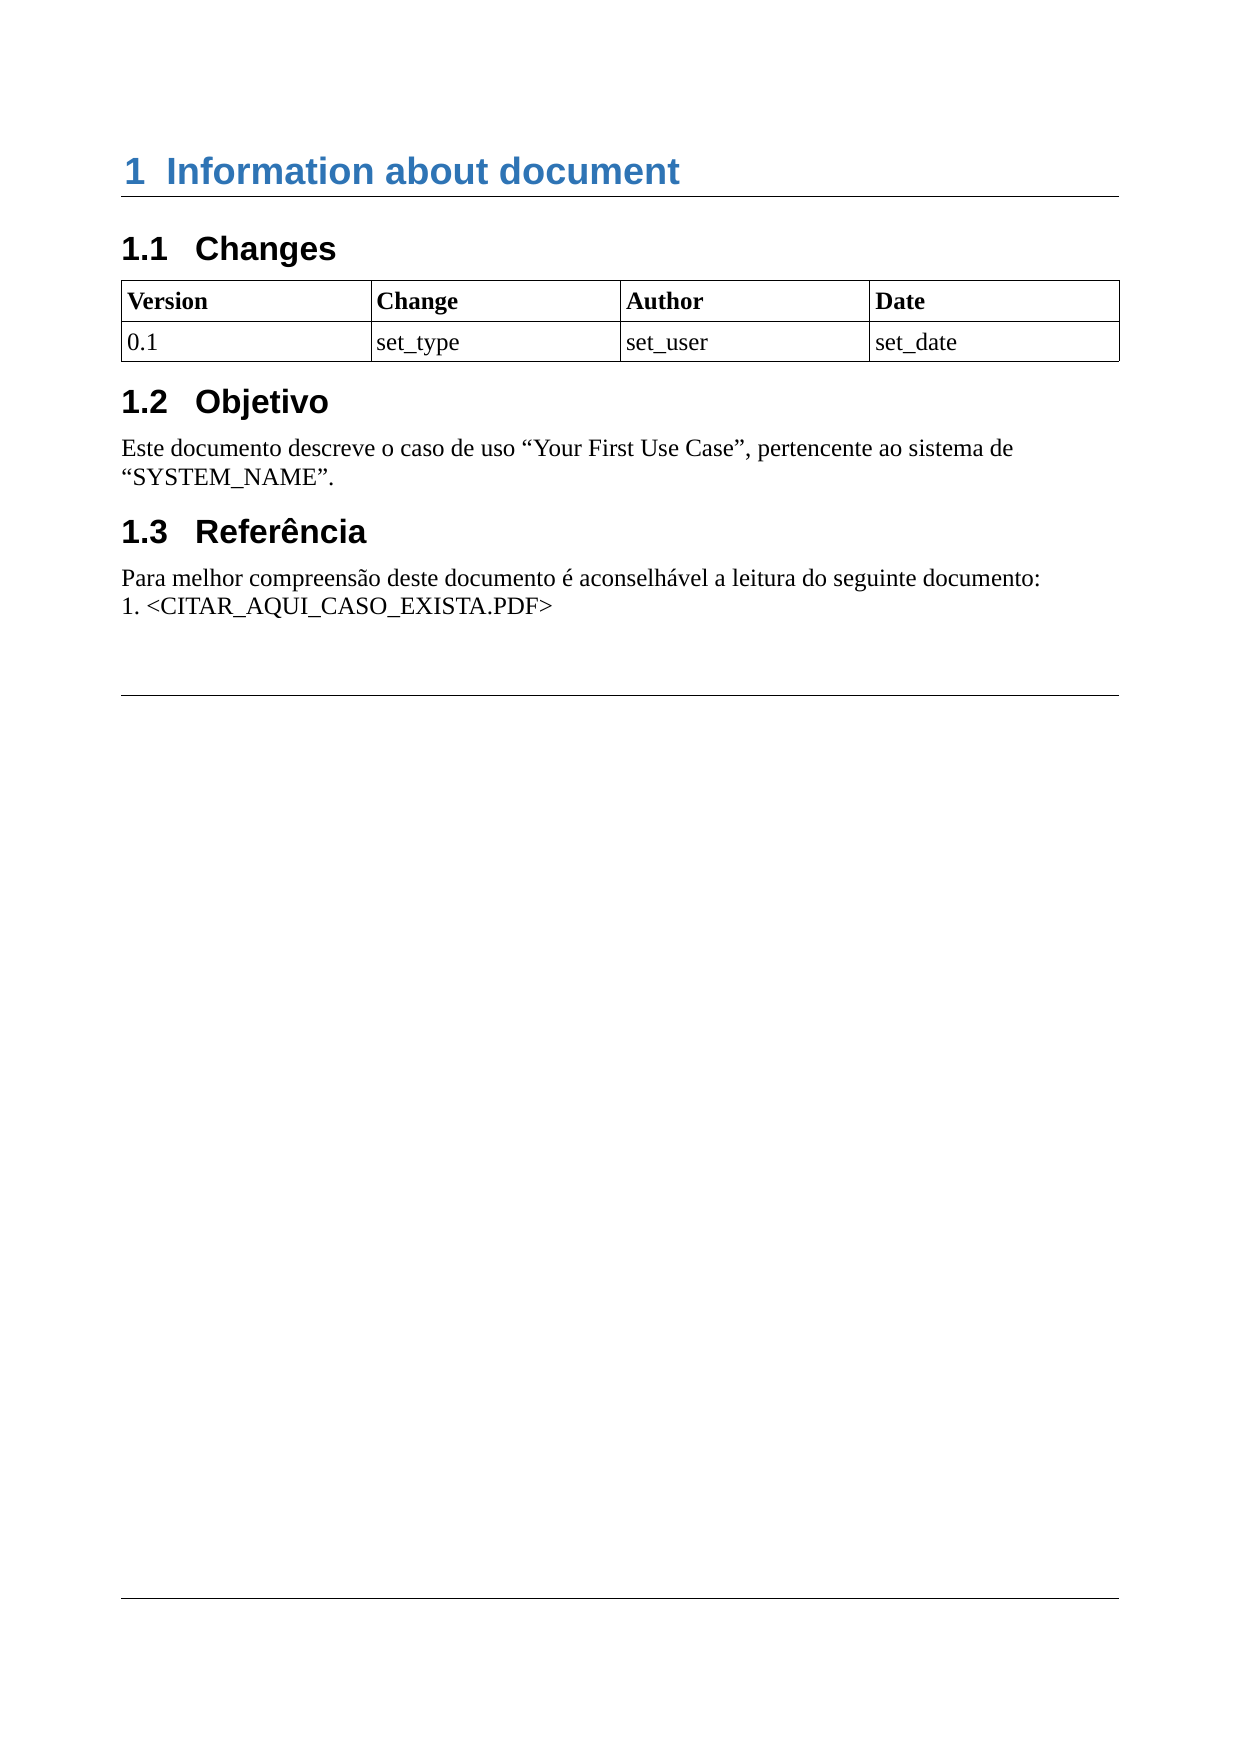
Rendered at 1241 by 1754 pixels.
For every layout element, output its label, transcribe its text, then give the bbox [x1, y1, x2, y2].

subtitle Changes [121, 229, 1119, 268]
table_header Change [372, 281, 620, 321]
subtitle Information about document [121, 146, 1119, 196]
table_header Author [621, 281, 869, 321]
table_cell set_type [372, 322, 620, 361]
text Para melhor compreensão deste documento é aconselhável a leitura do seguinte documento: [121, 563, 1119, 591]
table_cell set_user [621, 322, 869, 361]
table_cell 0.1 [122, 322, 371, 361]
subtitle Objetivo [121, 382, 1119, 421]
table_header Date [870, 281, 1119, 321]
subtitle Referência [121, 511, 1119, 550]
text Este documento descreve o caso de uso “Your First Use Case”, pertencente ao sistema de “SYSTEM_NAME”. [121, 433, 1119, 491]
text 1. <CITAR_AQUI_CASO_EXISTA.PDF> [121, 591, 1119, 620]
table_cell set_date [870, 322, 1119, 361]
table_header Version [122, 281, 371, 321]
